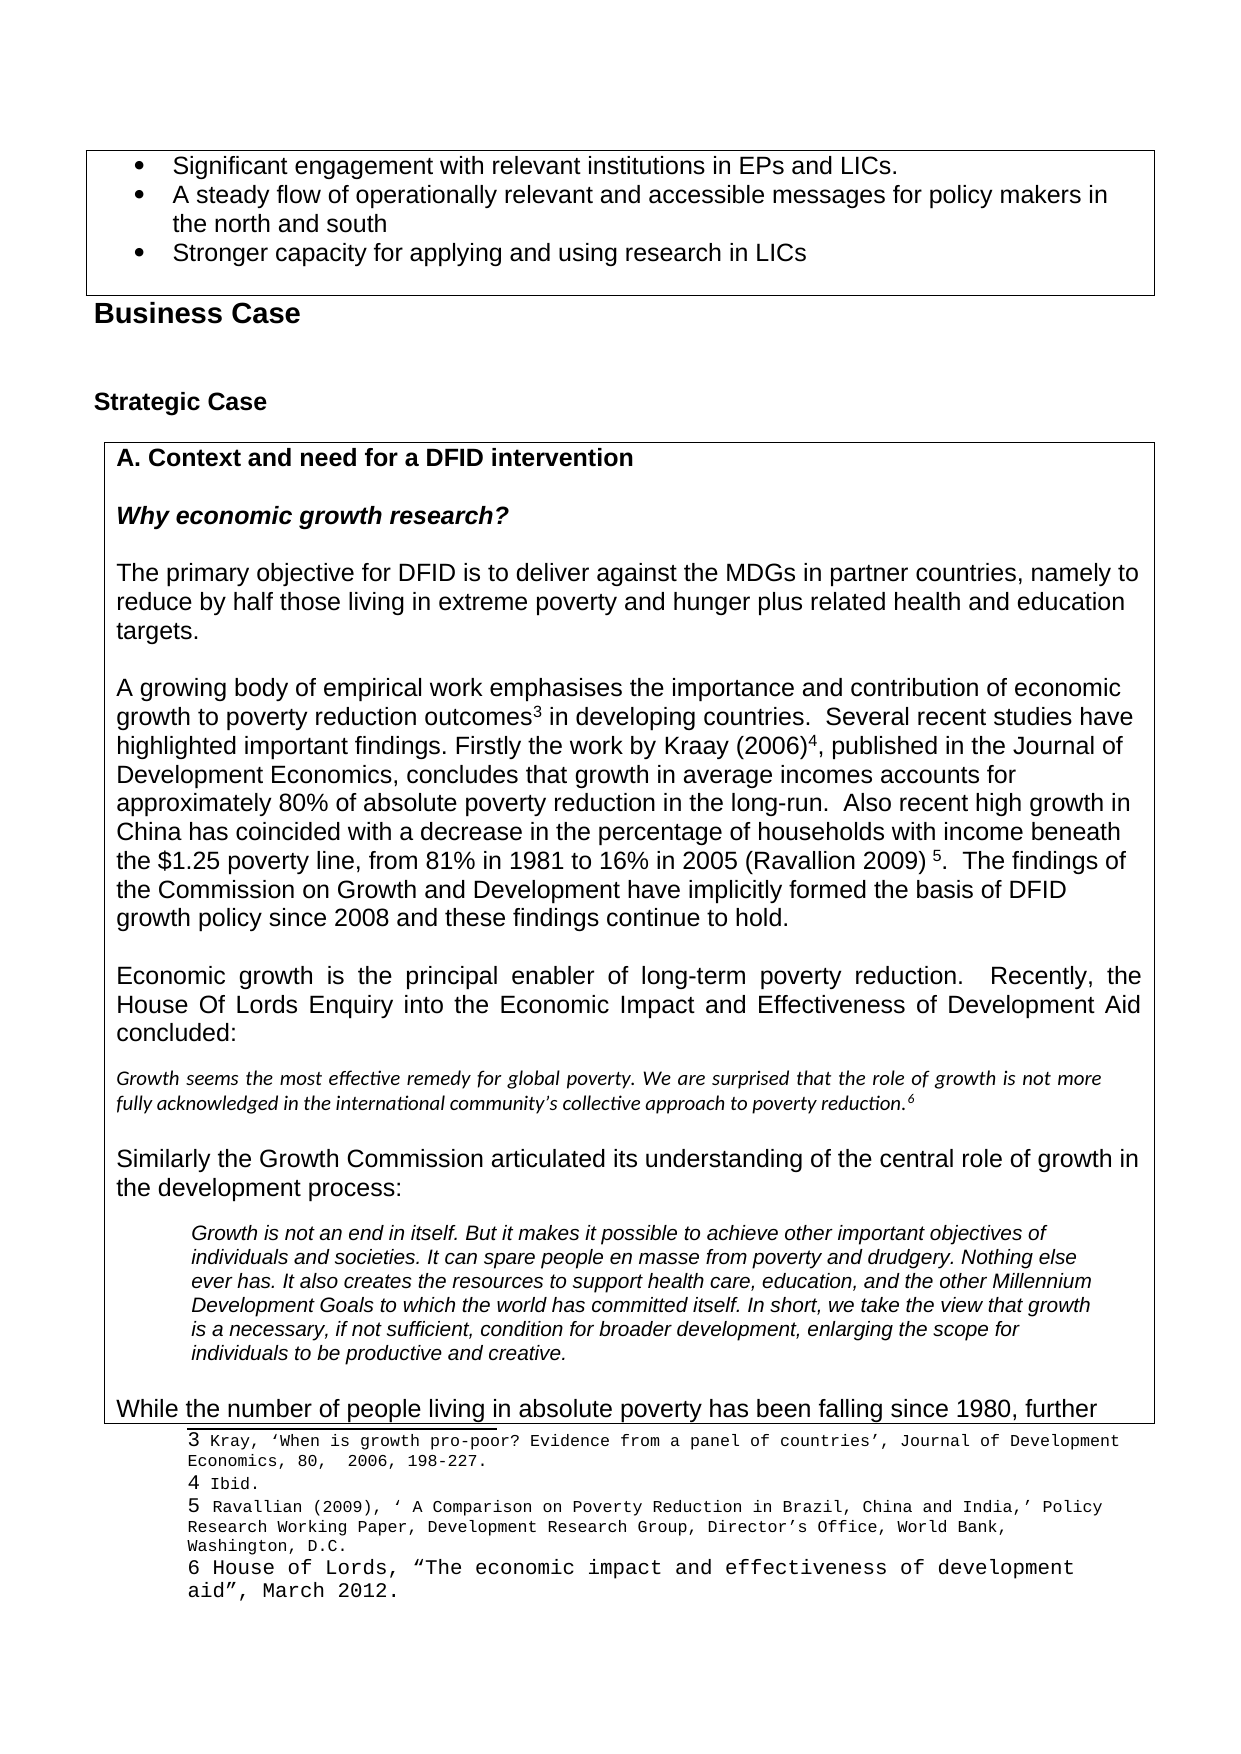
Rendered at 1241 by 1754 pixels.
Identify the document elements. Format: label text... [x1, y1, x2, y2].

table_cell Over the 5 year period - the project is expected to generate robust new evidence to increase understanding of the factors underpinning success of key emerging markets, leading eventually to economic growth, job creation and poverty reduction in DFID partner countries. The Impact of the project is: better evidence based policy making leading to faster economic growth, job creation and poverty reduction in LICs. The Outcome is: high quality research on factors underpinning success in emerging markets influences policy making and practice in LICs. In exploring the transferability of emerging market model to LICs/DFID partner countries, we anticipate the following outputs/results: A methodologically rigorous peer reviewed evidence base on the transferability of the economic development model to LICs with a focus on Brazil, China and ‘other significant EPs’ (India, Turkey, South Africa, and Middle East) High quality research reports applying consistent and robust methodologies that are able to clearly generalise findings A comprehensive set of research reports and syntheses of findings Research papers published in high quality journals (JDE equivalent) Sustainable platforms for sharing and disseminating research Significant engagement with relevant institutions in EPs and LICs. A steady flow of operationally relevant and accessible messages for policy makers in the north and south Stronger capacity for applying and using research in LICs [87, 151, 1154, 295]
table_header A. Context and need for a DFID intervention Why economic growth research? The primary objective for DFID is to deliver against the MDGs in partner countries, namely to reduce by half those living in extreme poverty and hunger plus related health and education targets. A growing body of empirical work emphasises the importance and contribution of economic growth to poverty reduction outcomes in developing countries. Several recent studies have highlighted important findings. Firstly the work by Kraay (2006), published in the Journal of Development Economics, concludes that growth in average incomes accounts for approximately 80% of absolute poverty reduction in the long-run. Also recent high growth in China has coincided with a decrease in the percentage of households with income beneath the $1.25 poverty line, from 81% in 1981 to 16% in 2005 (Ravallion 2009) . The findings of the Commission on Growth and Development have implicitly formed the basis of DFID growth policy since 2008 and these findings continue to hold. Economic growth is the principal enabler of long-term poverty reduction. Recently, the House Of Lords Enquiry into the Economic Impact and Effectiveness of Development Aid concluded: Growth seems the most effective remedy for global poverty. We are surprised that the role of growth is not more fully acknowledged in the international community’s collective approach to poverty reduction. Similarly the Growth Commission articulated its understanding of the central role of growth in the development process: Growth is not an end in itself. But it makes it possible to achieve other important objectives of individuals and societies. It can spare people en masse from poverty and drudgery. Nothing else ever has. It also creates the resources to support health care, education, and the other Millennium Development Goals to which the world has committed itself. In short, we take the view that growth is a necessary, if not sufficient, condition for broader development, enlarging the scope for individuals to be productive and creative. While the number of people living in absolute poverty has been falling since 1980, further [105, 443, 1154, 1422]
text Strategic Case [93, 387, 1125, 416]
text Business Case [93, 296, 1125, 330]
